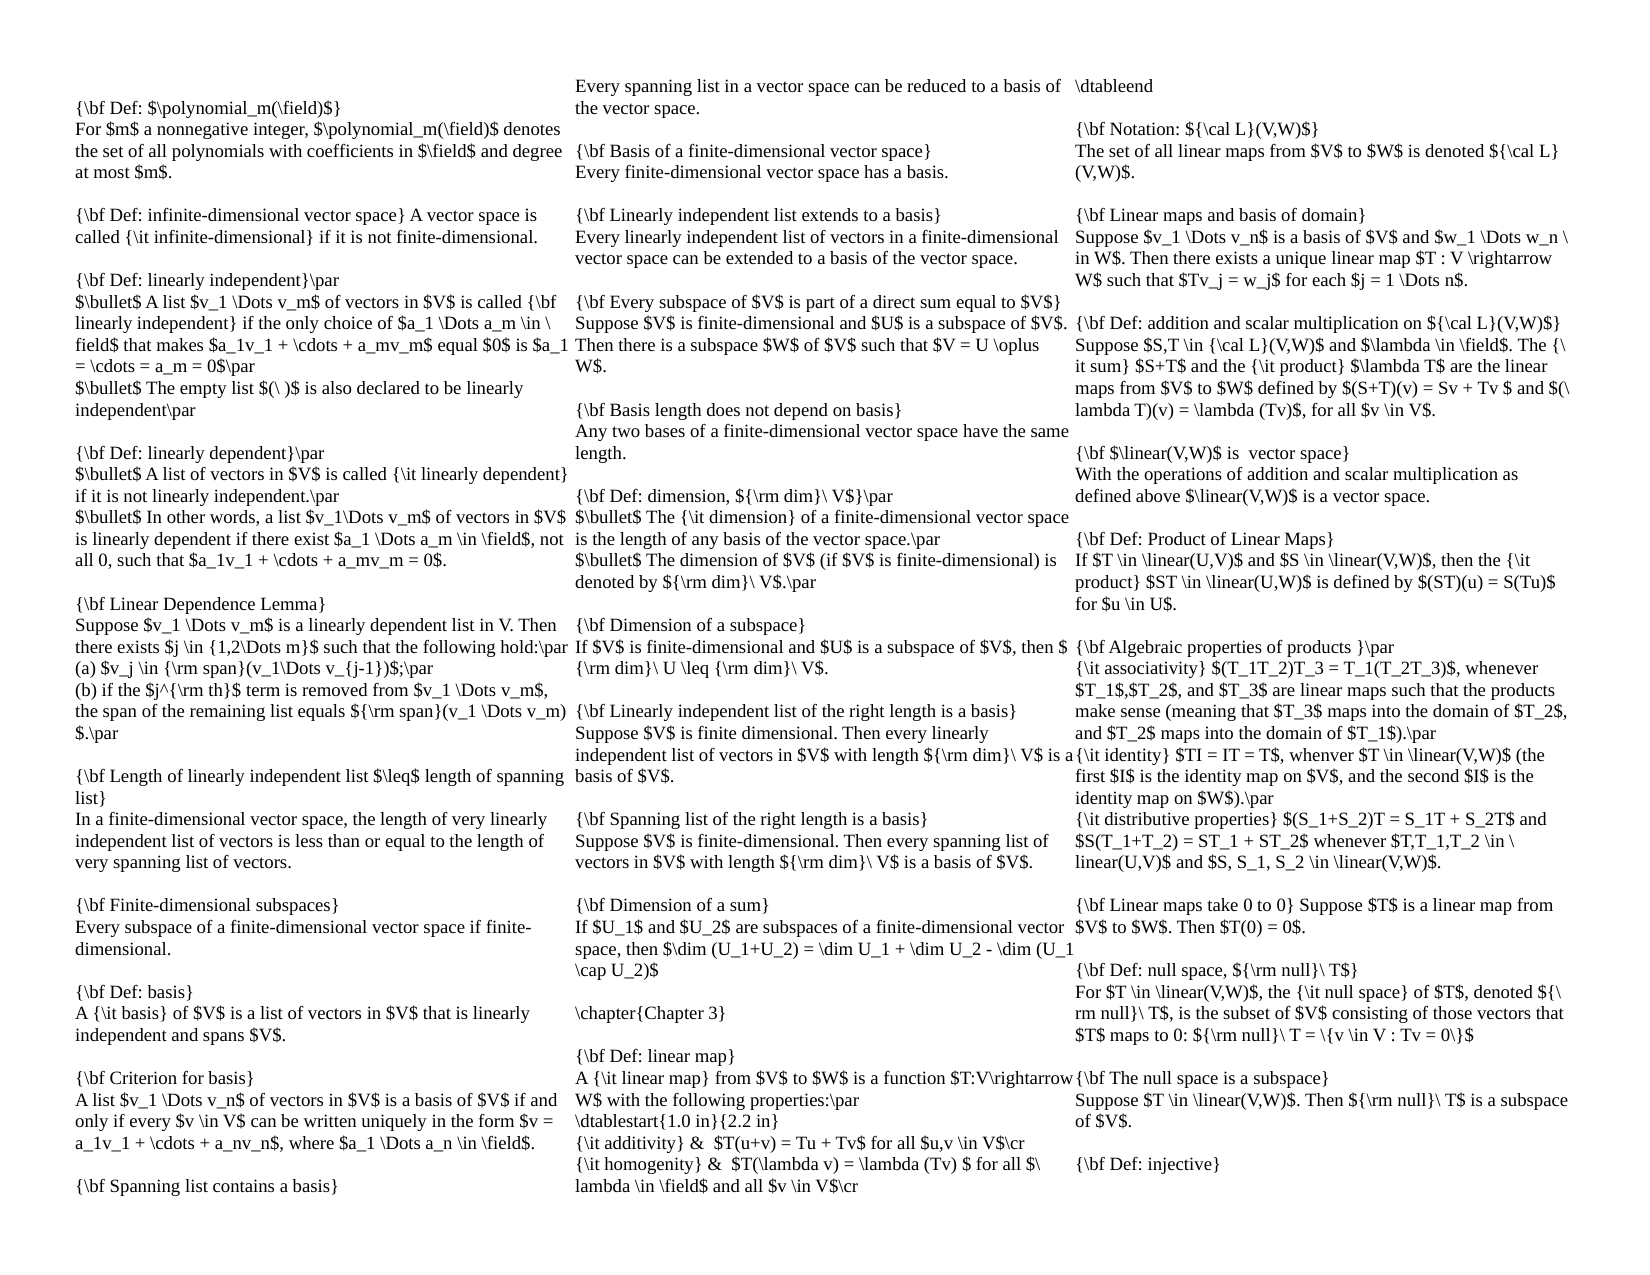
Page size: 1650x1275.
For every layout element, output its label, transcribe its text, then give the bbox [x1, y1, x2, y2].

text A {\it basis} of $V$ is a list of vectors in $V$ that is linearly independent and spans $V$. [75, 1002, 575, 1045]
text {\bf Spanning list of the right length is a basis} [575, 808, 1075, 830]
text {\bf Def: injective} [1075, 1153, 1575, 1175]
text Suppose $V$ is finite-dimensional. Then every spanning list of vectors in $V$ with length ${\rm dim}\ V$ is a basis of $V$. [575, 830, 1075, 873]
text Every subspace of a finite-dimensional vector space if finite-dimensional. [75, 916, 575, 959]
text Suppose $v_1 \Dots v_n$ is a basis of $V$ and $w_1 \Dots w_n \in W$. Then there exists a unique linear map $T : V \rightarrow W$ such that $Tv_j = w_j$ for each $j = 1 \Dots n$. [1075, 226, 1575, 291]
text For $T \in \linear(V,W)$, the {\it null space} of $T$, denoted ${\rm null}\ T$, is the subset of $V$ consisting of those vectors that $T$ maps to 0: ${\rm null}\ T = \{v \in V : Tv = 0\}$ [1075, 981, 1575, 1045]
text {\bf Length of linearly independent list $\leq$ length of spanning list} [75, 765, 575, 808]
text {\bf Basis length does not depend on basis} [575, 398, 1075, 420]
text {\bf The null space is a subspace} [1075, 1067, 1575, 1088]
text (b) if the $j^{\rm th}$ term is removed from $v_1 \Dots v_m$, the span of the remaining list equals ${\rm span}(v_1 \Dots v_m)$.\par [75, 679, 575, 743]
text $\bullet$ The empty list $(\ )$ is also declared to be linearly independent\par [75, 377, 575, 420]
text $\bullet$ In other words, a list $v_1\Dots v_m$ of vectors in $V$ is linearly dependent if there exist $a_1 \Dots a_m \in \field$, not all 0, such that $a_1v_1 + \cdots + a_mv_m = 0$. [75, 506, 575, 571]
text {\it homogenity} & $T(\lambda v) = \lambda (Tv) $ for all $\lambda \in \field$ and all $v \in V$\cr [575, 1153, 1075, 1196]
text Suppose $V$ is finite-dimensional and $U$ is a subspace of $V$. Then there is a subspace $W$ of $V$ such that $V = U \oplus W$. [575, 312, 1075, 377]
text In a finite-dimensional vector space, the length of very linearly independent list of vectors is less than or equal to the length of very spanning list of vectors. [75, 808, 575, 873]
text {\bf Def: dimension, ${\rm dim}\ V$}\par [575, 485, 1075, 506]
text With the operations of addition and scalar multiplication as defined above $\linear(V,W)$ is a vector space. [1075, 463, 1575, 506]
text Every finite-dimensional vector space has a basis. [575, 161, 1075, 183]
text {\bf Notation: ${\cal L}(V,W)$} [1075, 118, 1575, 140]
text \dtablestart{1.0 in}{2.2 in} [575, 1110, 1075, 1132]
text (a) $v_j \in {\rm span}(v_1\Dots v_{j-1})$;\par [75, 657, 575, 679]
text {\bf Criterion for basis} [75, 1067, 575, 1088]
text Suppose $v_1 \Dots v_m$ is a linearly dependent list in V. Then there exists $j \in {1,2\Dots m}$ such that the following hold:\par [75, 614, 575, 657]
text {\bf Dimension of a sum} [575, 894, 1075, 916]
text If $T \in \linear(U,V)$ and $S \in \linear(V,W)$, then the {\it product} $ST \in \linear(U,W)$ is defined by $(ST)(u) = S(Tu)$ for $u \in U$. [1075, 549, 1575, 614]
text Every linearly independent list of vectors in a finite-dimensional vector space can be extended to a basis of the vector space. [575, 226, 1075, 269]
text {\bf Def: infinite-dimensional vector space} A vector space is called {\it infinite-dimensional} if it is not finite-dimensional. [75, 204, 575, 247]
text $\bullet$ A list of vectors in $V$ is called {\it linearly dependent} if it is not linearly independent.\par [75, 463, 575, 506]
text Suppose $S,T \in {\cal L}(V,W)$ and $\lambda \in \field$. The {\it sum} $S+T$ and the {\it product} $\lambda T$ are the linear maps from $V$ to $W$ defined by $(S+T)(v) = Sv + Tv $ and $(\lambda T)(v) = \lambda (Tv)$, for all $v \in V$. [1075, 334, 1575, 420]
text {\bf Linear Dependence Lemma} [75, 592, 575, 614]
text {\bf Every subspace of $V$ is part of a direct sum equal to $V$} [575, 291, 1075, 312]
text The set of all linear maps from $V$ to $W$ is denoted ${\cal L}(V,W)$. [1075, 140, 1575, 183]
text {\bf Def: linearly independent}\par [75, 269, 575, 291]
text {\bf Dimension of a subspace} [575, 614, 1075, 636]
text $\bullet$ The {\it dimension} of a finite-dimensional vector space is the length of any basis of the vector space.\par [575, 506, 1075, 549]
text {\bf Linear maps and basis of domain} [1075, 204, 1575, 226]
text {\bf Spanning list contains a basis} [75, 1175, 575, 1196]
text {\bf Basis of a finite-dimensional vector space} [575, 140, 1075, 161]
text Suppose $T \in \linear(V,W)$. Then ${\rm null}\ T$ is a subspace of $V$. [1075, 1088, 1575, 1132]
text A {\it linear map} from $V$ to $W$ is a function $T:V\rightarrow W$ with the following properties:\par [575, 1067, 1075, 1110]
text {\bf Algebraic properties of products }\par [1075, 636, 1575, 657]
text $\bullet$ The dimension of $V$ (if $V$ is finite-dimensional) is denoted by ${\rm dim}\ V$.\par [575, 549, 1075, 592]
text {\bf Def: Product of Linear Maps} [1075, 528, 1575, 549]
text For $m$ a nonnegative integer, $\polynomial_m(\field)$ denotes the set of all polynomials with coefficients in $\field$ and degree at most $m$. [75, 118, 575, 183]
text {\bf Def: linearly dependent}\par [75, 442, 575, 463]
text Every spanning list in a vector space can be reduced to a basis of the vector space. [575, 75, 1075, 118]
text {\bf Def: null space, ${\rm null}\ T$} [1075, 959, 1575, 981]
text A list $v_1 \Dots v_n$ of vectors in $V$ is a basis of $V$ if and only if every $v \in V$ can be written uniquely in the form $v = a_1v_1 + \cdots + a_nv_n$, where $a_1 \Dots a_n \in \field$. [75, 1088, 575, 1153]
text \chapter{Chapter 3} [575, 1002, 1075, 1024]
text {\bf Linearly independent list extends to a basis} [575, 204, 1075, 226]
text Suppose $V$ is finite dimensional. Then every linearly independent list of vectors in $V$ with length ${\rm dim}\ V$ is a basis of $V$. [575, 722, 1075, 787]
text {\bf Linear maps take 0 to 0} Suppose $T$ is a linear map from $V$ to $W$. Then $T(0) = 0$. [1075, 894, 1575, 937]
text {\bf Def: addition and scalar multiplication on ${\cal L}(V,W)$} [1075, 312, 1575, 334]
text \dtableend [1075, 75, 1575, 97]
text {\bf Linearly independent list of the right length is a basis} [575, 700, 1075, 722]
text {\bf Def: $\polynomial_m(\field)$} [75, 97, 575, 118]
text {\bf Finite-dimensional subspaces} [75, 894, 575, 916]
text If $U_1$ and $U_2$ are subspaces of a finite-dimensional vector space, then $\dim (U_1+U_2) = \dim U_1 + \dim U_2 - \dim (U_1 \cap U_2)$ [575, 916, 1075, 981]
text If $V$ is finite-dimensional and $U$ is a subspace of $V$, then ${\rm dim}\ U \leq {\rm dim}\ V$. [575, 636, 1075, 679]
text {\it associativity} $(T_1T_2)T_3 = T_1(T_2T_3)$, whenever $T_1$,$T_2$, and $T_3$ are linear maps such that the products make sense (meaning that $T_3$ maps into the domain of $T_2$, and $T_2$ maps into the domain of $T_1$).\par [1075, 657, 1575, 743]
text {\bf Def: basis} [75, 981, 575, 1002]
text {\it distributive properties} $(S_1+S_2)T = S_1T + S_2T$ and $S(T_1+T_2) = ST_1 + ST_2$ whenever $T,T_1,T_2 \in \linear(U,V)$ and $S, S_1, S_2 \in \linear(V,W)$. [1075, 808, 1575, 873]
text $\bullet$ A list $v_1 \Dots v_m$ of vectors in $V$ is called {\bf linearly independent} if the only choice of $a_1 \Dots a_m \in \field$ that makes $a_1v_1 + \cdots + a_mv_m$ equal $0$ is $a_1 = \cdots = a_m = 0$\par [75, 291, 575, 377]
text {\bf $\linear(V,W)$ is vector space} [1075, 442, 1575, 463]
text Any two bases of a finite-dimensional vector space have the same length. [575, 420, 1075, 463]
text {\bf Def: linear map} [575, 1045, 1075, 1067]
text {\it additivity} & $T(u+v) = Tu + Tv$ for all $u,v \in V$\cr [575, 1132, 1075, 1153]
text {\it identity} $TI = IT = T$, whenver $T \in \linear(V,W)$ (the first $I$ is the identity map on $V$, and the second $I$ is the identity map on $W$).\par [1075, 743, 1575, 808]
